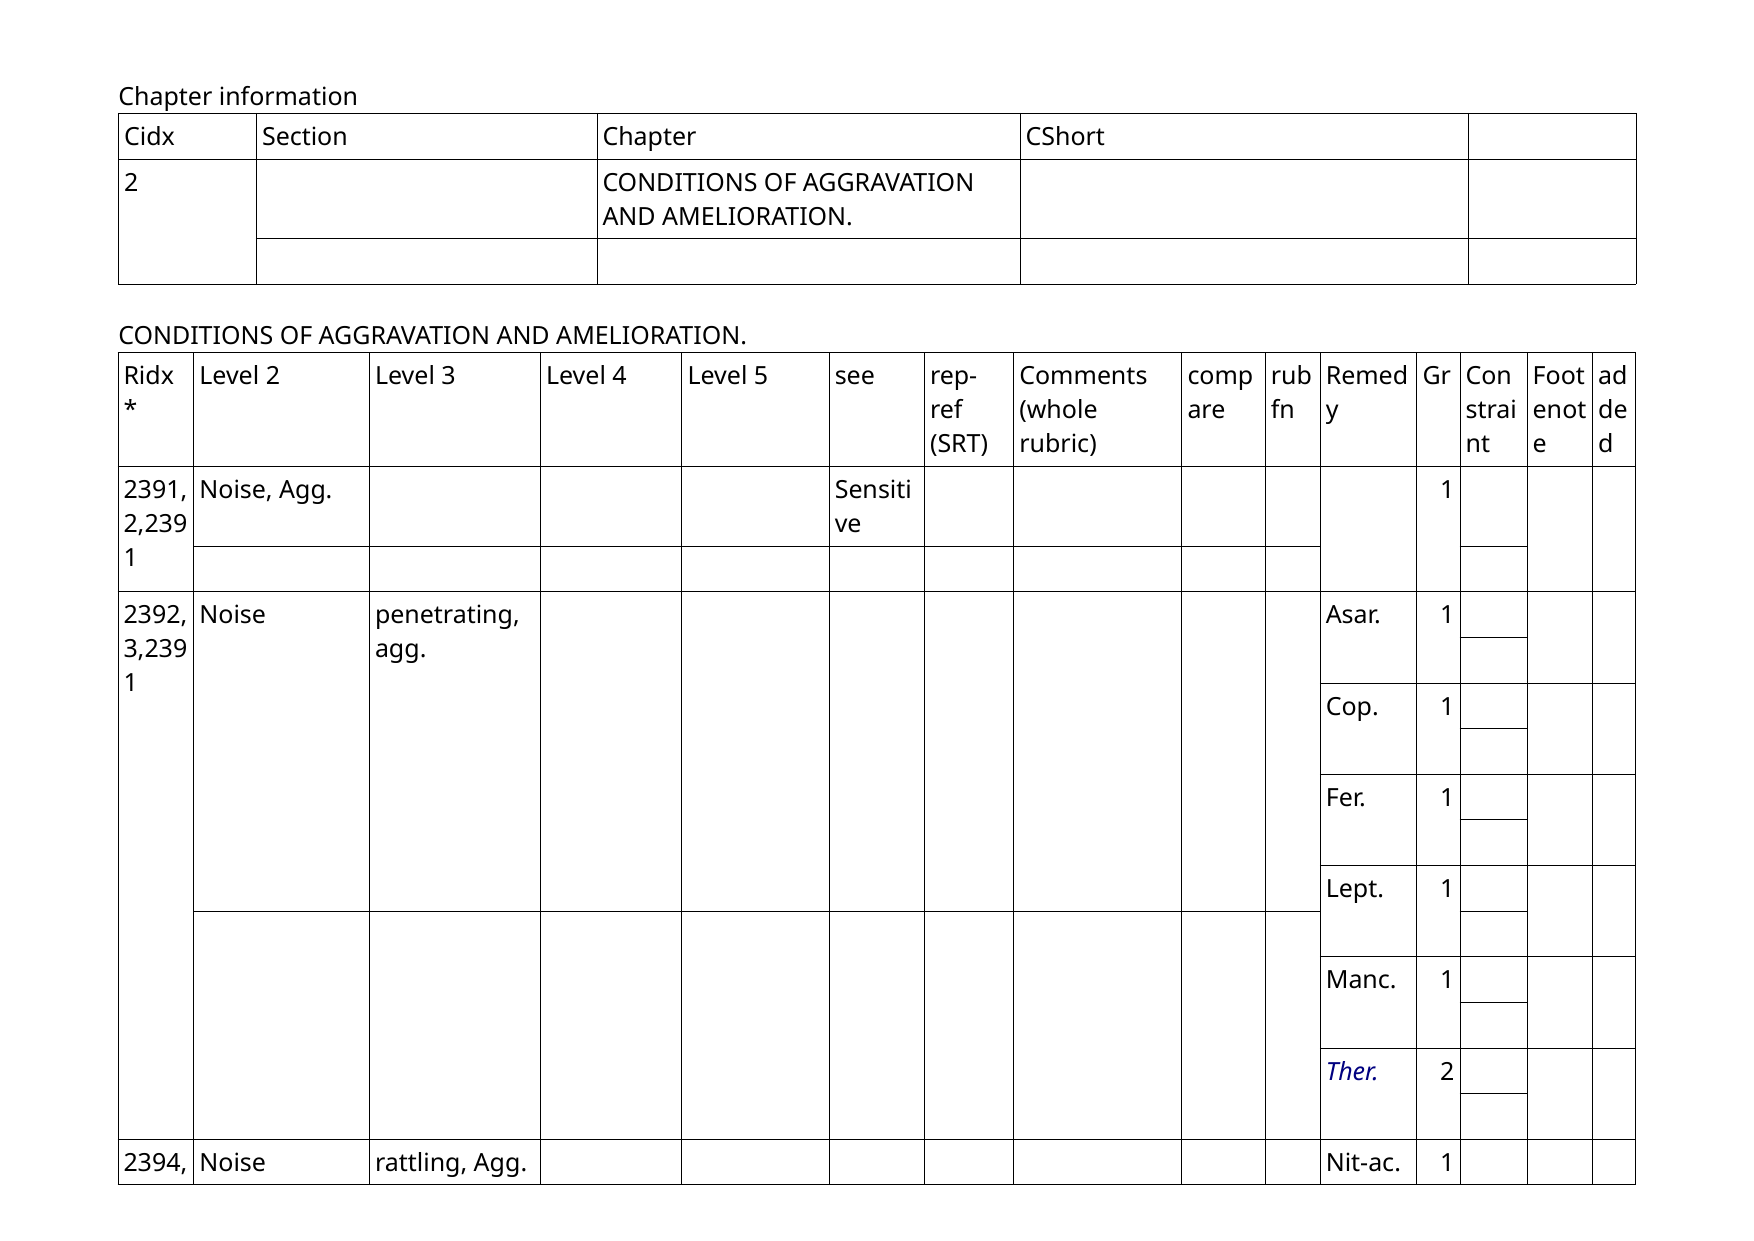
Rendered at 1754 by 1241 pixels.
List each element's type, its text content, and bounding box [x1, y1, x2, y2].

table_cell [1266, 547, 1320, 591]
table_cell [1528, 775, 1592, 865]
table_cell Noise [194, 1140, 369, 1184]
table_cell [1014, 912, 1181, 1139]
table_header Cidx [119, 114, 256, 158]
table_header see [830, 353, 924, 466]
table_cell [541, 1140, 681, 1184]
table_cell [1461, 638, 1527, 682]
table_cell [1593, 592, 1635, 682]
table_header Level 5 [682, 353, 829, 466]
table_cell [682, 467, 829, 546]
table_cell [1528, 1049, 1592, 1139]
table_cell [257, 160, 597, 238]
table_cell [370, 912, 540, 1139]
table_cell [1461, 684, 1527, 728]
table_cell [1461, 1003, 1527, 1047]
table_cell [1461, 866, 1527, 911]
table_cell [1014, 547, 1181, 591]
table_cell [1593, 957, 1635, 1047]
table_cell [1461, 592, 1527, 637]
table_cell [1266, 467, 1320, 546]
table_cell [541, 592, 681, 911]
table_cell 2 [1417, 1049, 1460, 1139]
table_cell 1 [1417, 775, 1460, 865]
table_cell [370, 467, 540, 546]
table_cell [925, 592, 1013, 911]
table_cell [1461, 547, 1527, 591]
table_cell [830, 1140, 924, 1184]
table_cell [1461, 1094, 1527, 1139]
table_cell [1528, 1140, 1592, 1184]
table_cell [1266, 1140, 1320, 1184]
table_cell [1593, 1049, 1635, 1139]
table_cell [1461, 957, 1527, 1002]
table_cell [1266, 912, 1320, 1139]
table_cell [1461, 467, 1527, 546]
table_header added [1593, 353, 1635, 466]
table_cell 1 [1417, 684, 1460, 774]
table_cell [1461, 729, 1527, 774]
table_header Level 4 [541, 353, 681, 466]
table_cell Nit-ac. [1321, 1140, 1416, 1184]
table_cell [830, 912, 924, 1139]
table_cell [1528, 592, 1592, 682]
table_header rep-ref (SRT) [925, 353, 1013, 466]
table_cell [541, 467, 681, 546]
table_header Section [257, 114, 597, 158]
table_cell 1 [1417, 866, 1460, 956]
table_cell [682, 1140, 829, 1184]
table_cell [1593, 684, 1635, 774]
table_cell [1021, 160, 1468, 238]
table_cell [1182, 912, 1265, 1139]
table_cell rattling, Agg. [370, 1140, 540, 1184]
table_cell [194, 547, 369, 591]
table_cell Lept. [1321, 866, 1416, 956]
table_cell [1593, 467, 1635, 591]
table_cell Manc. [1321, 957, 1416, 1047]
table_header Level 2 [194, 353, 369, 466]
table_cell [1469, 160, 1636, 238]
table_cell [925, 1140, 1013, 1184]
table_header rub fn [1266, 353, 1320, 466]
table_cell [1182, 592, 1265, 911]
table_cell Noise, Agg. [194, 467, 369, 546]
table_cell [1528, 684, 1592, 774]
table_cell [1182, 1140, 1265, 1184]
table_cell 1 [1417, 957, 1460, 1047]
table_header Comments (whole rubric) [1014, 353, 1181, 466]
table_cell [541, 912, 681, 1139]
table_cell 2391,2,2391 [119, 467, 193, 591]
table_cell penetrating, agg. [370, 592, 540, 911]
table_cell [598, 239, 1020, 284]
table_cell Fer. [1321, 775, 1416, 865]
table_header Gr [1417, 353, 1460, 466]
table_cell CONDITIONS OF AGGRAVATION AND AMELIORATION. [598, 160, 1020, 238]
table_cell [925, 547, 1013, 591]
table_cell 1 [1417, 1140, 1460, 1184]
table_cell [1461, 820, 1527, 865]
table_cell [925, 912, 1013, 1139]
table_cell [1461, 775, 1527, 819]
table_cell [1528, 866, 1592, 956]
table_cell [1014, 592, 1181, 911]
table_cell [682, 547, 829, 591]
table_cell [1528, 957, 1592, 1047]
table_cell [194, 912, 369, 1139]
table_cell [1593, 866, 1635, 956]
text CONDITIONS OF AGGRAVATION AND AMELIORATION. [118, 318, 1636, 352]
table_cell [1593, 775, 1635, 865]
table_cell [541, 547, 681, 591]
table_cell [1266, 592, 1320, 911]
table_cell [1528, 467, 1592, 591]
table_cell [682, 592, 829, 911]
table_header compare [1182, 353, 1265, 466]
table_cell [1461, 1140, 1527, 1184]
table_cell [1461, 1049, 1527, 1093]
table_cell [925, 467, 1013, 546]
table_cell [830, 547, 924, 591]
table_cell 1 [1417, 592, 1460, 682]
table_cell Ther. [1321, 1049, 1416, 1139]
table_cell 2392,3,2391 [119, 592, 193, 1139]
table_cell Cop. [1321, 684, 1416, 774]
table_header Level 3 [370, 353, 540, 466]
table_cell [1469, 239, 1636, 284]
table_header Remedy [1321, 353, 1416, 466]
table_header Ridx* [119, 353, 193, 466]
table_cell [1461, 912, 1527, 956]
table_header Chapter [598, 114, 1020, 158]
table_cell [1182, 547, 1265, 591]
table_cell [1321, 467, 1416, 591]
table_cell [1014, 1140, 1181, 1184]
table_cell [682, 912, 829, 1139]
table_header [1469, 114, 1636, 158]
table_cell [1593, 1140, 1635, 1184]
table_cell [1014, 467, 1181, 546]
table_cell Asar. [1321, 592, 1416, 682]
table_header Footenote [1528, 353, 1592, 466]
table_header Constraint [1461, 353, 1527, 466]
table_cell 2394, [119, 1140, 193, 1184]
table_cell [1021, 239, 1468, 284]
table_cell [830, 592, 924, 911]
table_cell 1 [1417, 467, 1460, 591]
text Chapter information [118, 79, 1636, 113]
table_cell Sensitive [830, 467, 924, 546]
table_cell [370, 547, 540, 591]
table_cell [257, 239, 597, 284]
table_header CShort [1021, 114, 1468, 158]
table_cell 2 [119, 160, 256, 284]
table_cell Noise [194, 592, 369, 911]
table_cell [1182, 467, 1265, 546]
